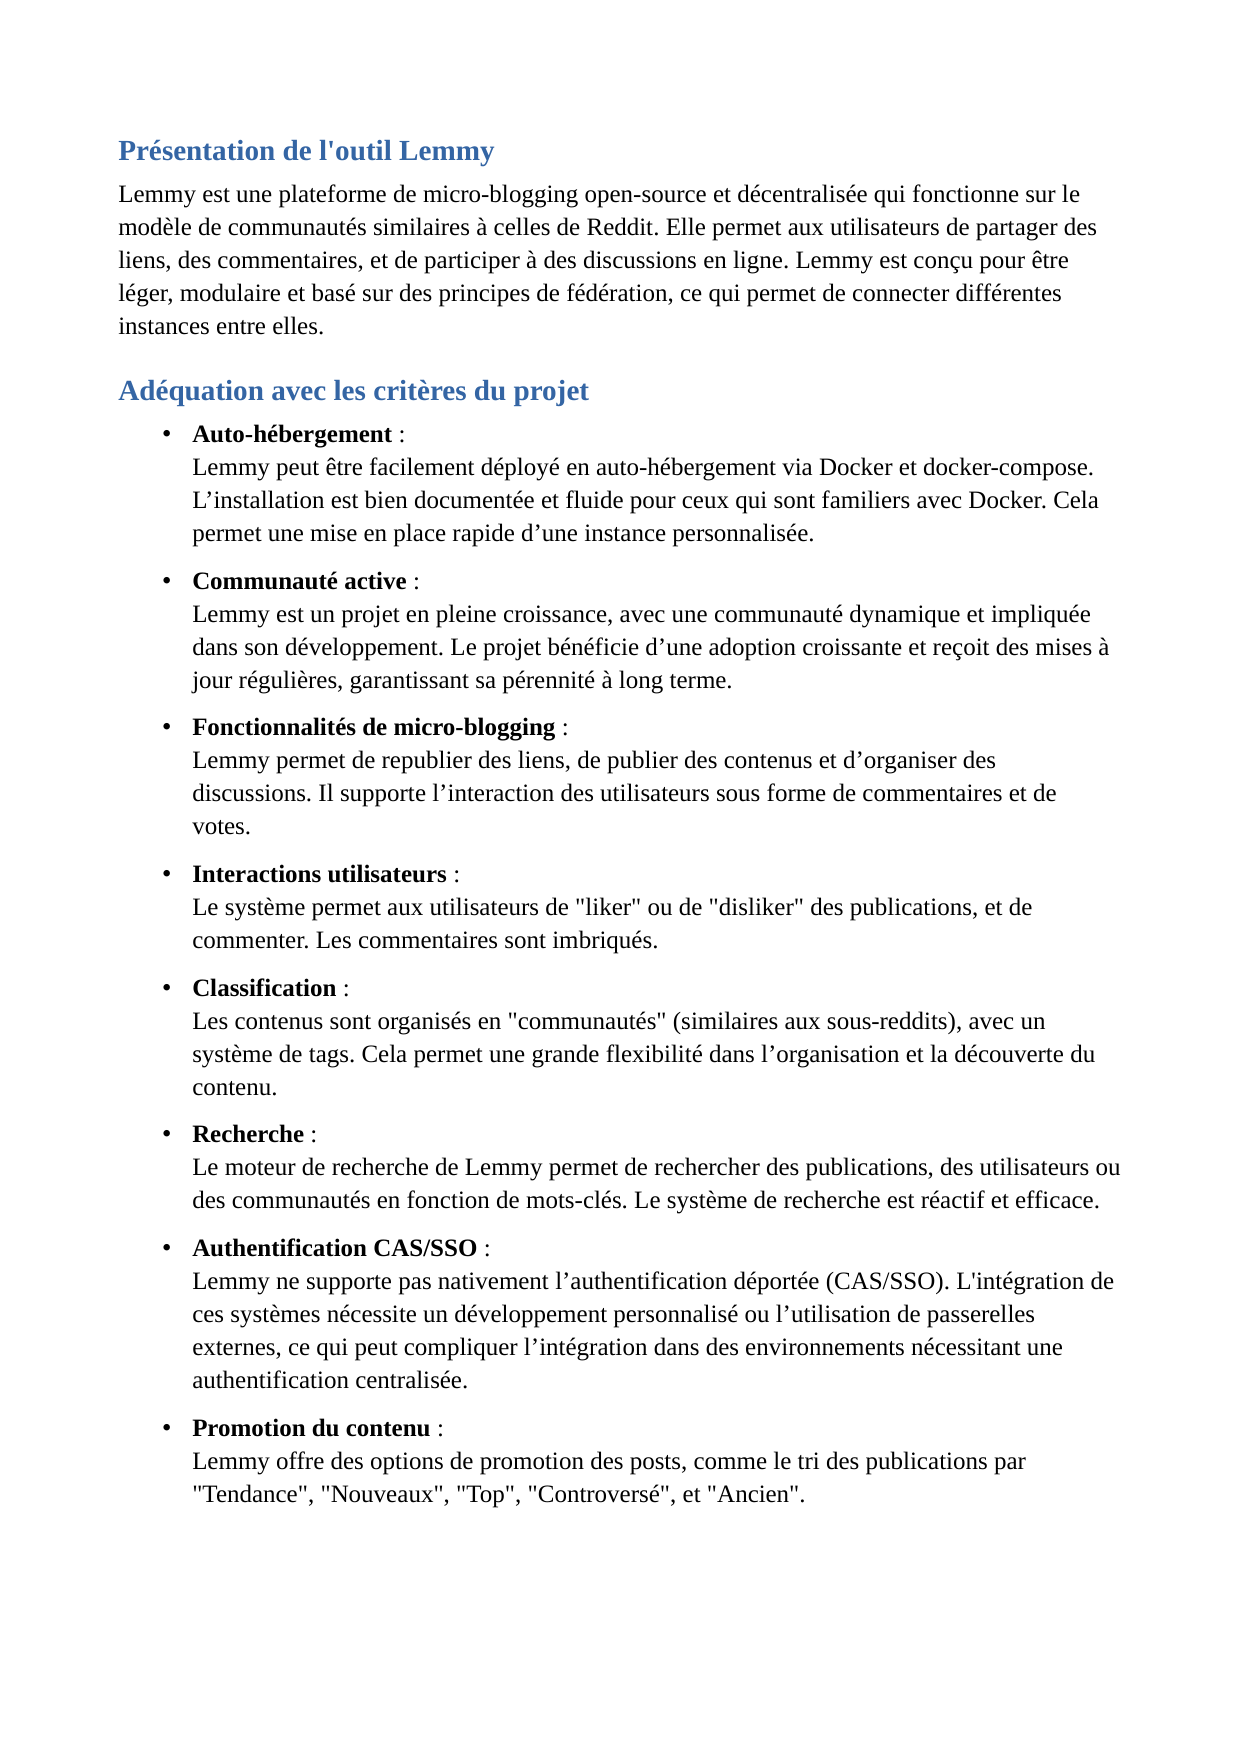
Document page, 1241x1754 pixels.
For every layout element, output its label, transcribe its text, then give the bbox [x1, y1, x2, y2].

list Communauté active : Lemmy est un projet en pleine croissance, avec une communauté dynamique et impliquée dans son développement. Le projet bénéficie d’une adoption croissante et reçoit des mises à jour régulières, garantissant sa pérennité à long terme. [162, 566, 1122, 693]
list Interactions utilisateurs : Le système permet aux utilisateurs de "liker" ou de "disliker" des publications, et de commenter. Les commentaires sont imbriqués. [162, 859, 1122, 954]
list Recherche : Le moteur de recherche de Lemmy permet de rechercher des publications, des utilisateurs ou des communautés en fonction de mots-clés. Le système de recherche est réactif et efficace. [162, 1119, 1122, 1214]
list Classification : Les contenus sont organisés en "communautés" (similaires aux sous-reddits), avec un système de tags. Cela permet une grande flexibilité dans l’organisation et la découverte du contenu. [162, 973, 1122, 1101]
list Auto-hébergement : Lemmy peut être facilement déployé en auto-hébergement via Docker et docker-compose. L’installation est bien documentée et fluide pour ceux qui sont familiers avec Docker. Cela permet une mise en place rapide d’une instance personnalisée. [162, 419, 1122, 547]
text Lemmy est une plateforme de micro-blogging open-source et décentralisée qui fonctionne sur le modèle de communautés similaires à celles de Reddit. Elle permet aux utilisateurs de partager des liens, des commentaires, et de participer à des discussions en ligne. Lemmy est conçu pour être léger, modulaire et basé sur des principes de fédération, ce qui permet de connecter différentes instances entre elles. [118, 179, 1122, 339]
list Promotion du contenu : Lemmy offre des options de promotion des posts, comme le tri des publications par "Tendance", "Nouveaux", "Top", "Controversé", et "Ancien". [162, 1413, 1122, 1507]
list Authentification CAS/SSO : Lemmy ne supporte pas nativement l’authentification déportée (CAS/SSO). L'intégration de ces systèmes nécessite un développement personnalisé ou l’utilisation de passerelles externes, ce qui peut compliquer l’intégration dans des environnements nécessitant une authentification centralisée. [162, 1233, 1122, 1394]
subtitle Adéquation avec les critères du projet [118, 373, 1122, 407]
subtitle Présentation de l'outil Lemmy [118, 133, 1122, 166]
list Fonctionnalités de micro-blogging : Lemmy permet de republier des liens, de publier des contenus et d’organiser des discussions. Il supporte l’interaction des utilisateurs sous forme de commentaires et de votes. [162, 712, 1122, 840]
